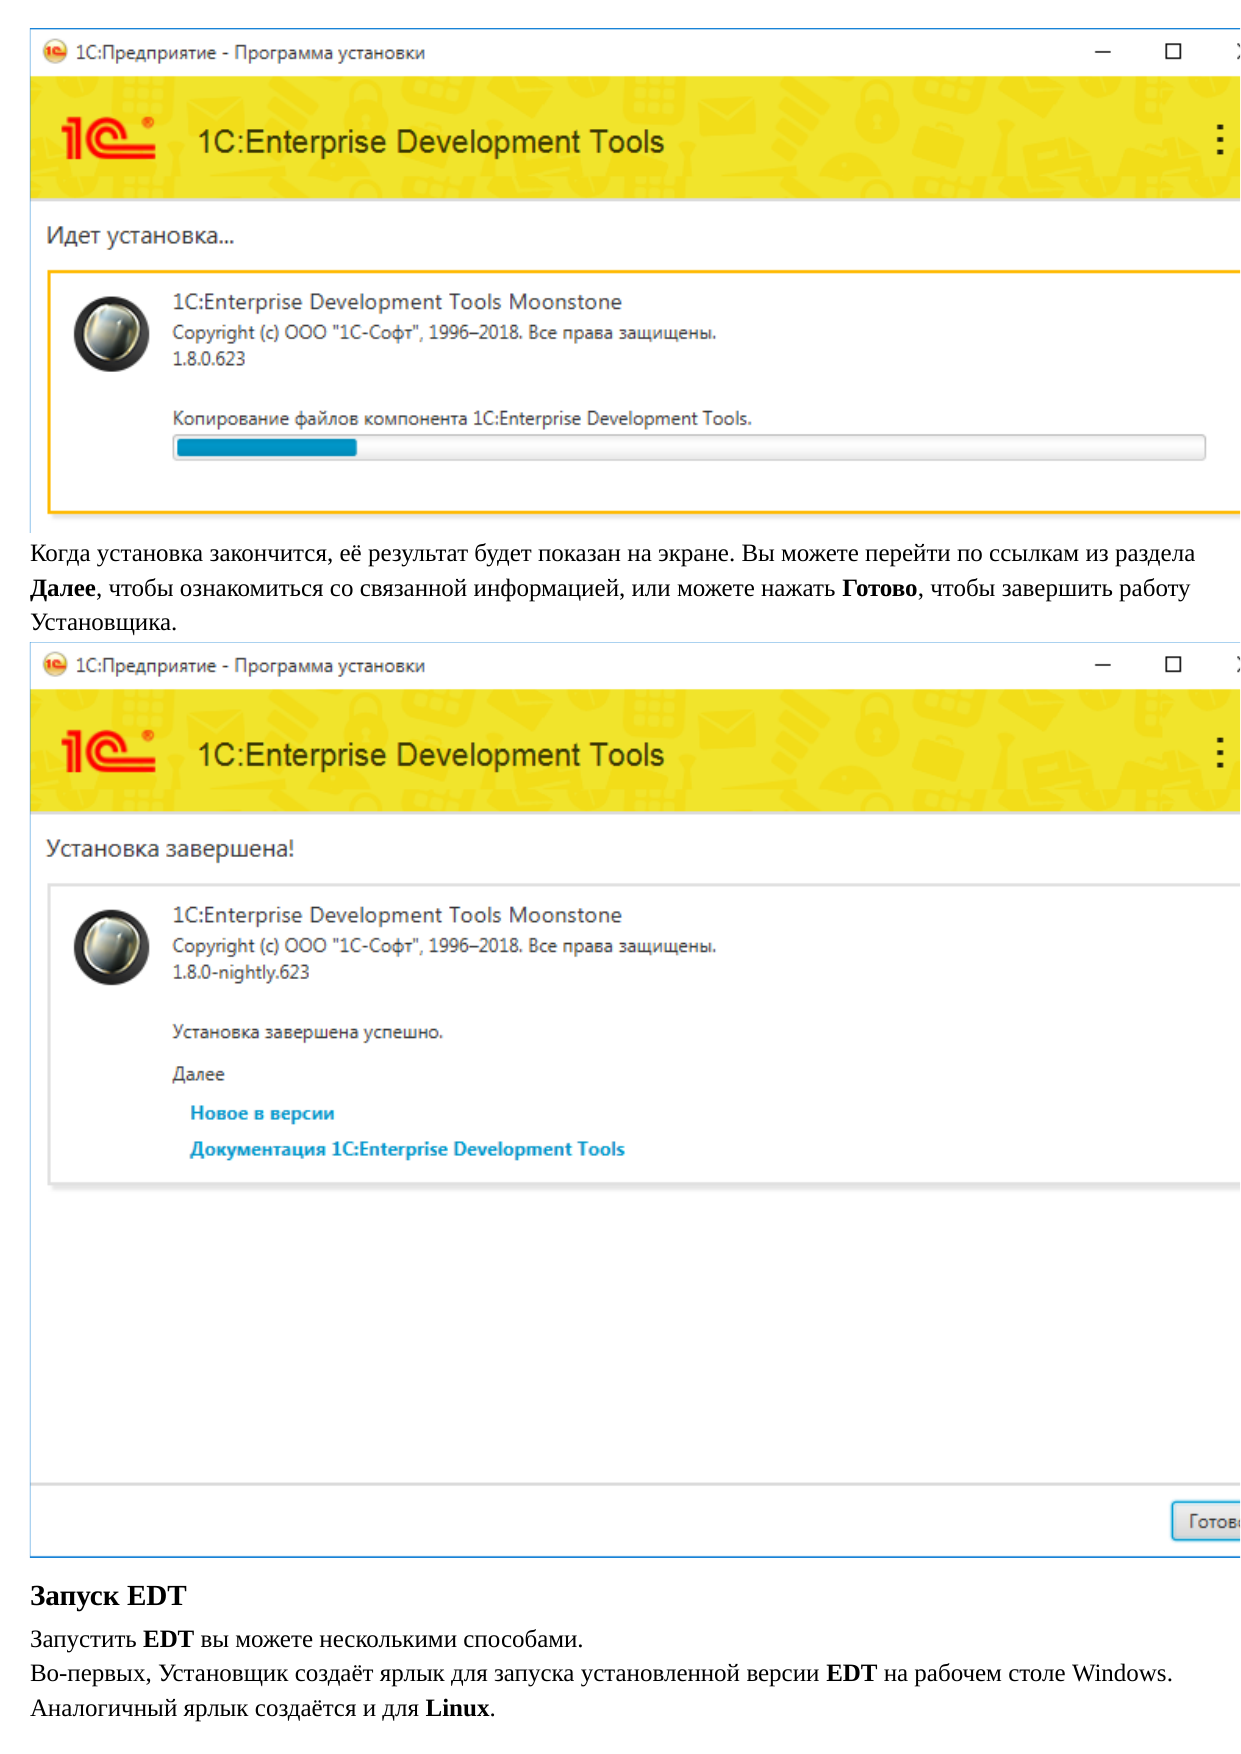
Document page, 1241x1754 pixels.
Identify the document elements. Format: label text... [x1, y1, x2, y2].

picture [29, 28, 1241, 533]
subtitle Запуск EDT [30, 1578, 1211, 1611]
text Когда установка закончится, её результат будет показан на экране. Вы можете перейти по ссылкам из раздела Далее, чтобы ознакомиться со связанной информацией, или можете нажать Готово, чтобы завершить работу Установщика. [30, 538, 1211, 636]
picture [29, 642, 1241, 1558]
text Во-первых, Установщик создаёт ярлык для запуска установленной версии EDT на рабочем столе Windows. Аналогичный ярлык создаётся и для Linux. [30, 1658, 1211, 1722]
text Запустить EDT вы можете несколькими способами. [30, 1624, 1211, 1653]
